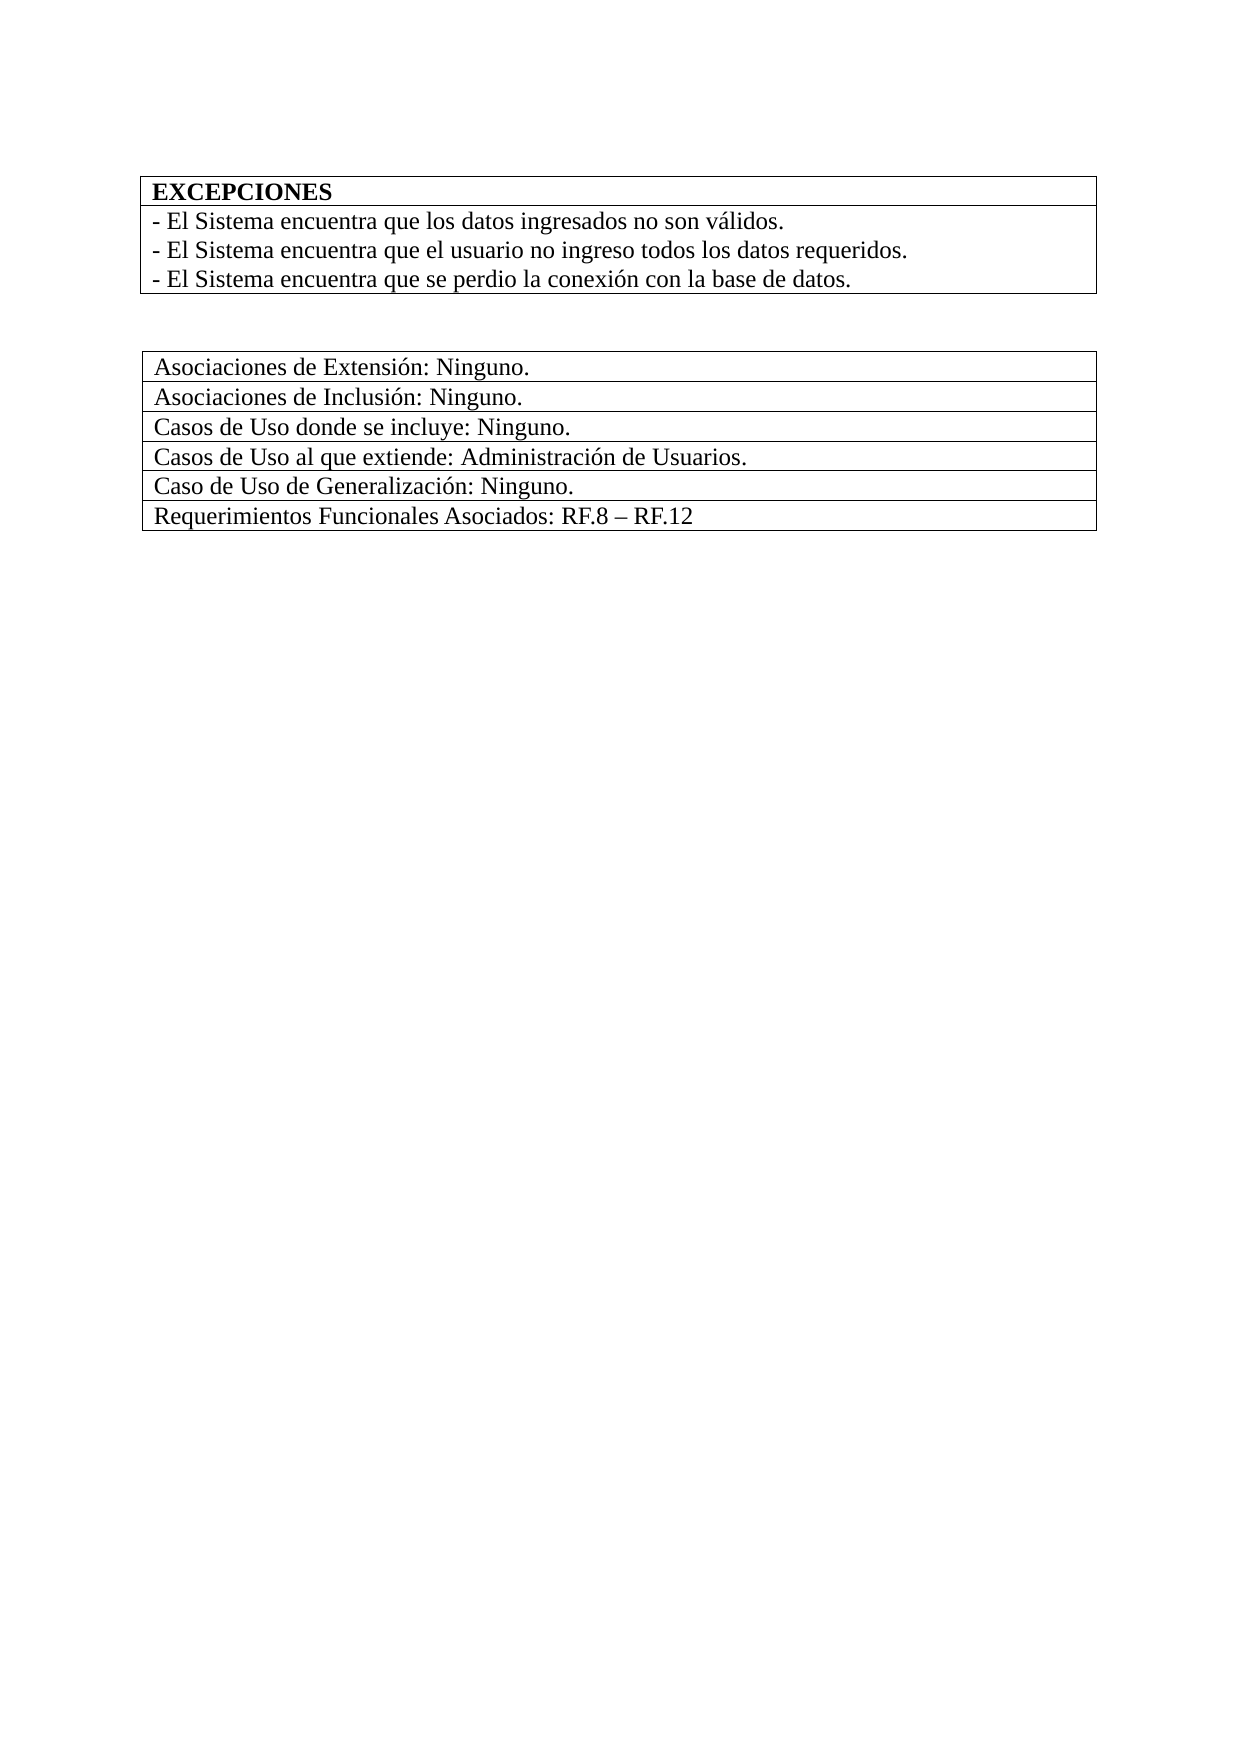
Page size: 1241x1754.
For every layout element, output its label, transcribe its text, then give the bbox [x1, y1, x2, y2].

table_cell Casos de Uso al que extiende: Administración de Usuarios. [143, 442, 1096, 470]
table_cell Requerimientos Funcionales Asociados: RF.8 – RF.12 [143, 501, 1096, 530]
table_cell Casos de Uso donde se incluye: Ninguno. [143, 412, 1096, 441]
table_cell Asociaciones de Inclusión: Ninguno. [143, 382, 1096, 411]
table_cell - El Sistema encuentra que los datos ingresados no son válidos. - El Sistema encuentra que el usuario no ingreso todos los datos requeridos. - El Sistema encuentra que se perdio la conexión con la base de datos. [141, 206, 1096, 293]
table_header EXCEPCIONES [141, 177, 1096, 205]
table_cell Caso de Uso de Generalización: Ninguno. [143, 471, 1096, 500]
table_header Asociaciones de Extensión: Ninguno. [143, 352, 1096, 381]
